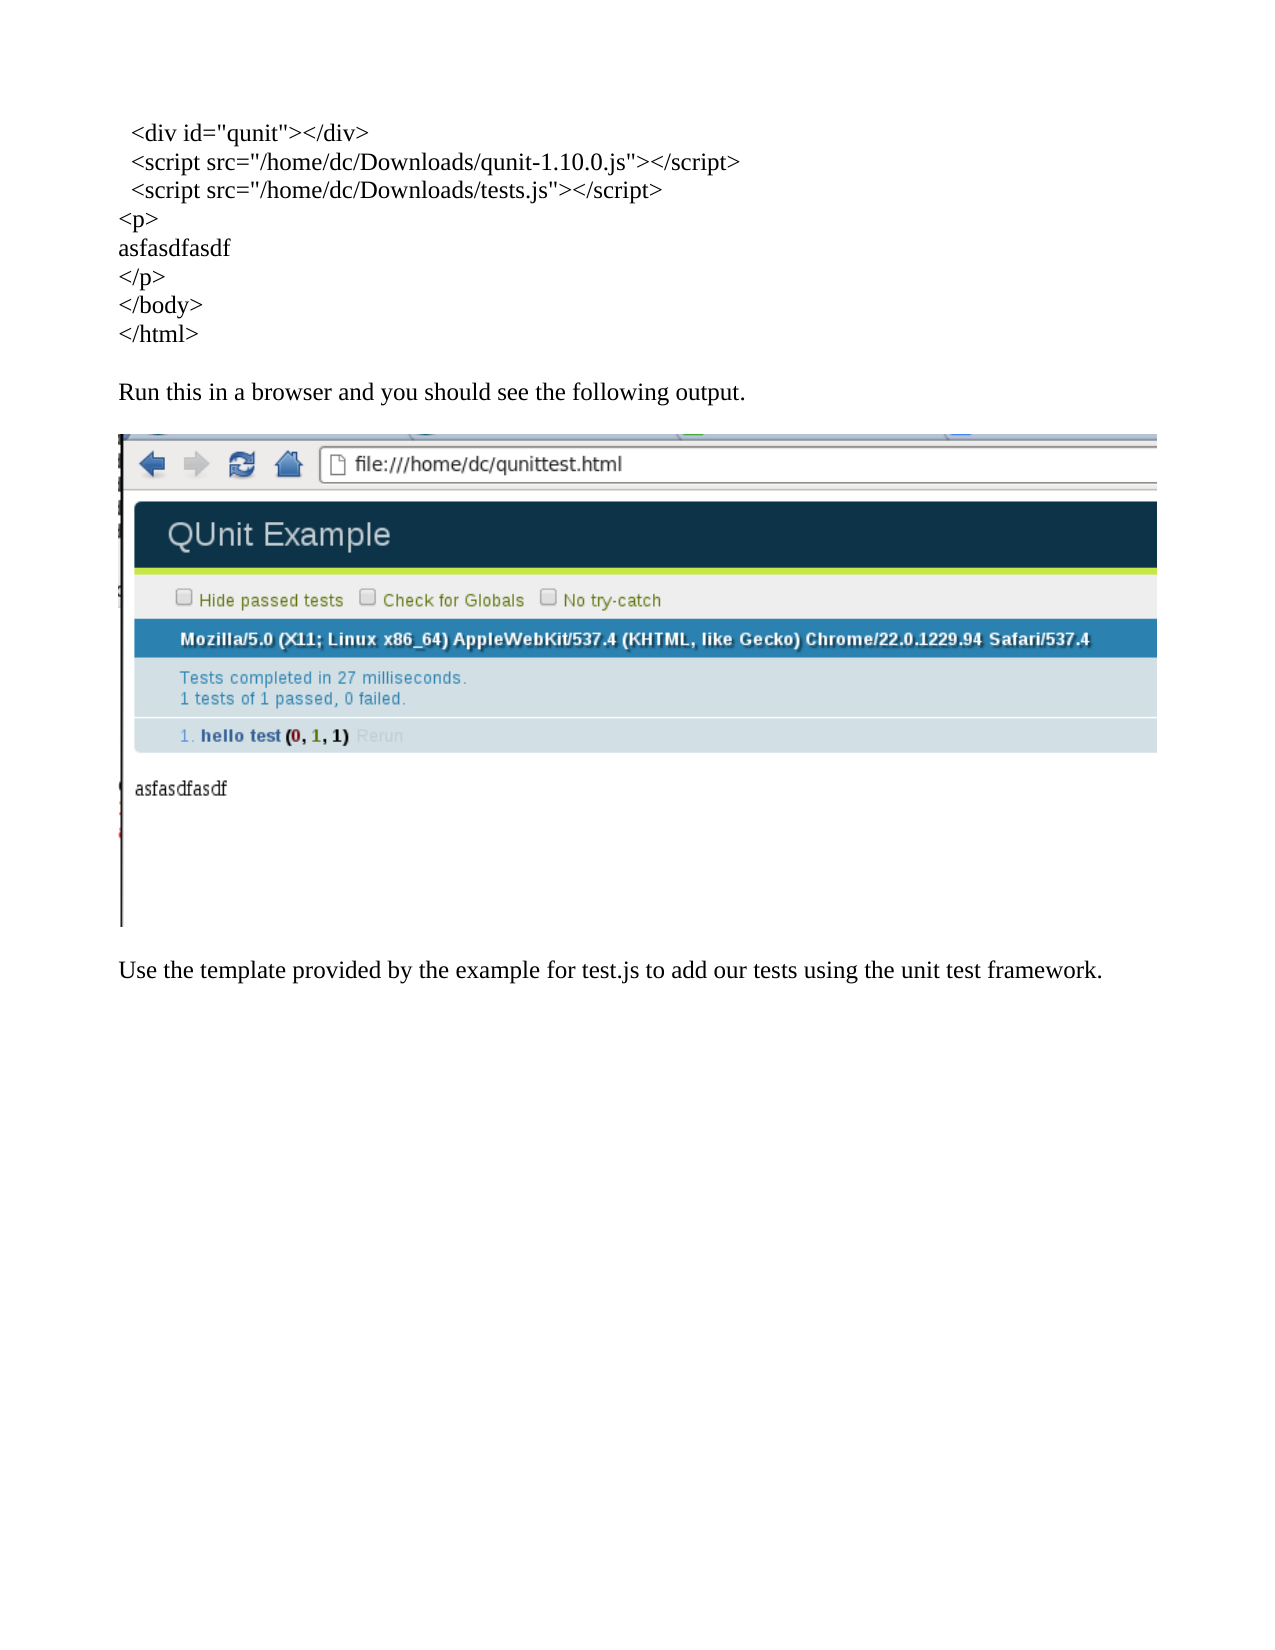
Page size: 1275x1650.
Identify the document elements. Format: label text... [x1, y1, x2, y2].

text asfasdfasdf [118, 233, 1157, 262]
text <div id="qunit"></div> [118, 118, 1157, 147]
text <script src="/home/dc/Downloads/tests.js"></script> [118, 176, 1157, 204]
text Use the template provided by the example for test.js to add our tests using the unit test framework. [118, 956, 1157, 984]
text <p> [118, 204, 1157, 233]
text Run this in a browser and you should see the following output. [118, 377, 1157, 406]
text </body> [118, 291, 1157, 319]
text <script src="/home/dc/Downloads/qunit-1.10.0.js"></script> [118, 147, 1157, 176]
text </p> [118, 262, 1157, 291]
text </html> [118, 319, 1157, 348]
picture [118, 434, 1157, 927]
